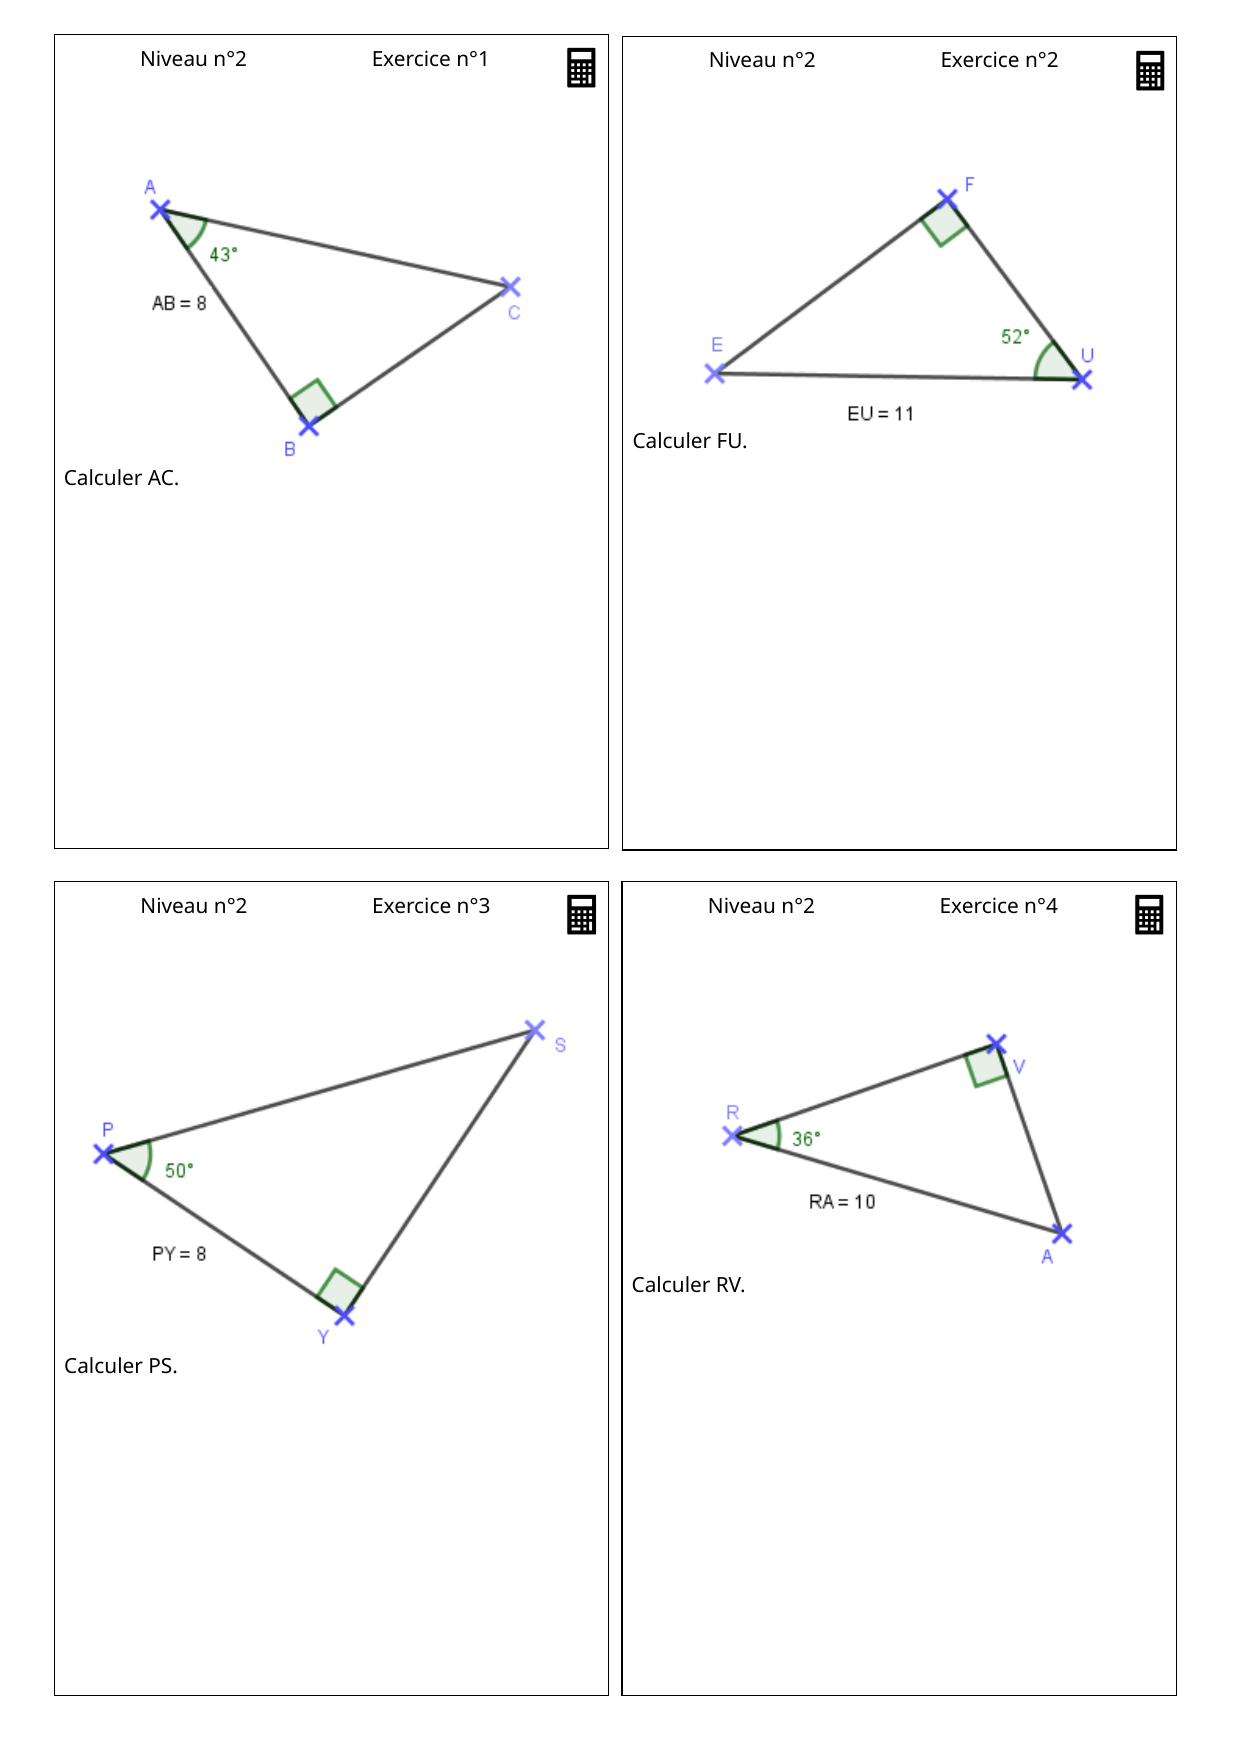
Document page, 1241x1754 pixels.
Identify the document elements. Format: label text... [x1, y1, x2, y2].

picture [134, 166, 528, 464]
picture [566, 894, 597, 935]
text Niveau n°2 Exercice n°1 [63, 44, 599, 72]
text Niveau n°2 Exercice n°4 [631, 891, 1167, 919]
text Calculer RV. [631, 1014, 1167, 1298]
text Niveau n°2 Exercice n°2 [632, 46, 1167, 74]
text Calculer FU. [632, 168, 1167, 454]
picture [691, 168, 1109, 427]
text Calculer PS. [64, 1014, 599, 1380]
picture [709, 1013, 1089, 1270]
picture [85, 1013, 578, 1352]
picture [1134, 894, 1164, 935]
text Niveau n°2 Exercice n°3 [64, 891, 599, 919]
picture [566, 47, 596, 88]
text Calculer AC. [63, 167, 599, 492]
picture [1135, 50, 1165, 91]
